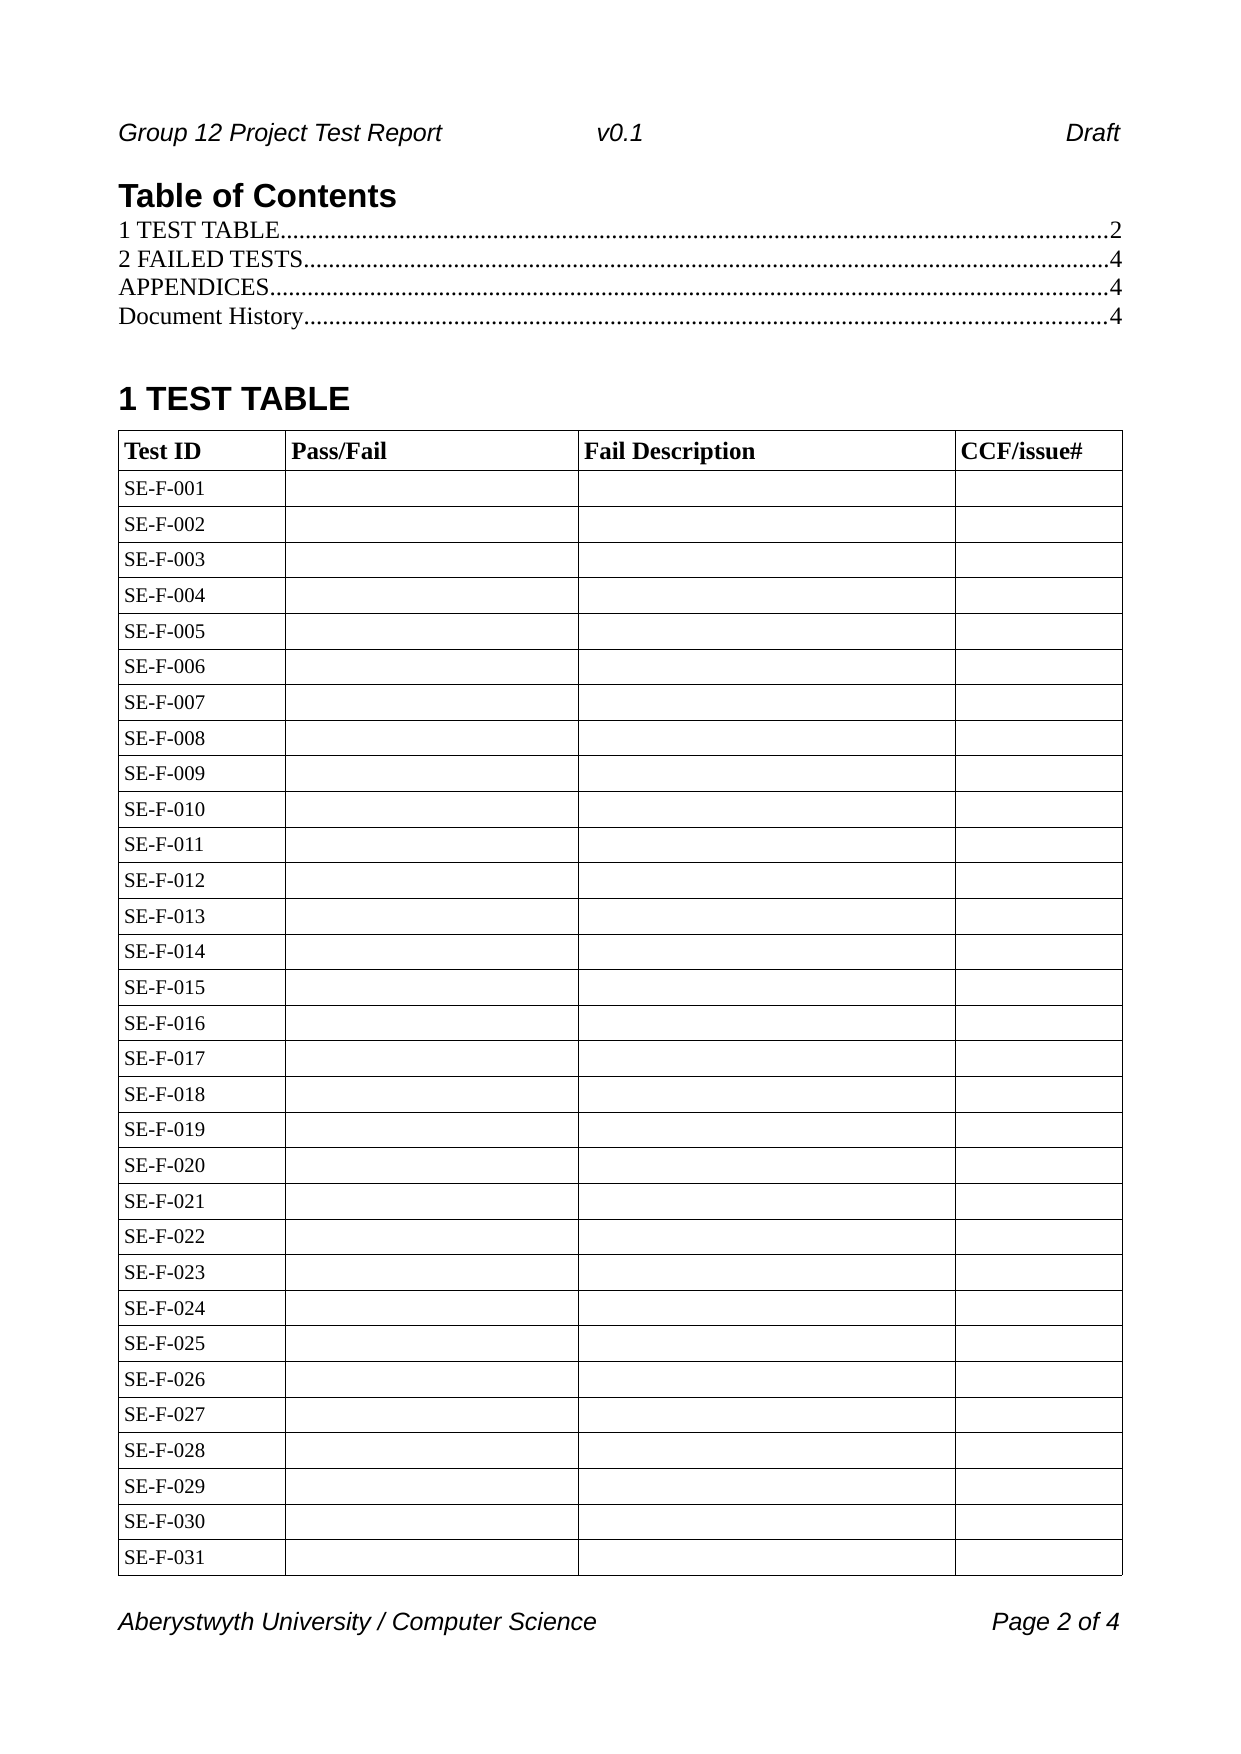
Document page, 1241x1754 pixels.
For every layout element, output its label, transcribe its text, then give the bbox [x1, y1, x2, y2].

table_cell SE-F-005 [119, 614, 285, 648]
table_cell [579, 1113, 955, 1147]
table_cell [956, 614, 1122, 648]
table_header CCF/issue# [956, 431, 1122, 470]
table_cell SE-F-031 [119, 1540, 285, 1575]
text 2 FAILED TESTS 4 [118, 244, 1122, 272]
table_cell [286, 614, 578, 648]
table_cell SE-F-029 [119, 1469, 285, 1503]
table_cell SE-F-026 [119, 1362, 285, 1397]
table_cell [286, 1184, 578, 1218]
table_cell [579, 685, 955, 720]
table_cell [286, 1255, 578, 1290]
table_cell [286, 1540, 578, 1575]
table_header Test ID [119, 431, 285, 470]
table_cell [286, 1113, 578, 1147]
table_cell [956, 1041, 1122, 1076]
table_cell [286, 863, 578, 898]
table_cell [956, 899, 1122, 933]
table_cell [286, 970, 578, 1005]
table_cell SE-F-016 [119, 1006, 285, 1040]
table_cell [286, 1220, 578, 1254]
table_cell [956, 1505, 1122, 1539]
table_cell [286, 1077, 578, 1112]
table_cell [956, 1006, 1122, 1040]
table_cell SE-F-009 [119, 756, 285, 791]
table_cell [956, 650, 1122, 684]
table_cell [956, 1540, 1122, 1575]
table_cell [579, 970, 955, 1005]
table_cell [579, 863, 955, 898]
table_cell [579, 1540, 955, 1575]
table_cell [956, 1326, 1122, 1361]
table_cell [286, 1148, 578, 1183]
table_cell [579, 1220, 955, 1254]
table_cell SE-F-010 [119, 792, 285, 827]
table_cell SE-F-012 [119, 863, 285, 898]
table_cell [579, 507, 955, 542]
table_cell [579, 1006, 955, 1040]
table_cell [286, 1041, 578, 1076]
table_cell [579, 828, 955, 862]
table_cell [579, 792, 955, 827]
table_cell [956, 1077, 1122, 1112]
table_cell [579, 1469, 955, 1503]
table_cell [286, 1469, 578, 1503]
table_cell SE-F-003 [119, 543, 285, 577]
table_header Fail Description [579, 431, 955, 470]
table_cell [286, 507, 578, 542]
table_cell [956, 1184, 1122, 1218]
table_cell SE-F-011 [119, 828, 285, 862]
table_cell SE-F-018 [119, 1077, 285, 1112]
table_cell SE-F-008 [119, 721, 285, 755]
table_cell SE-F-017 [119, 1041, 285, 1076]
table_cell [956, 863, 1122, 898]
table_cell SE-F-025 [119, 1326, 285, 1361]
table_cell SE-F-022 [119, 1220, 285, 1254]
table_cell [956, 685, 1122, 720]
table_cell SE-F-001 [119, 471, 285, 506]
table_cell [579, 1398, 955, 1432]
table_cell [286, 578, 578, 613]
table_cell [579, 721, 955, 755]
subtitle Table of Contents [118, 176, 1122, 215]
table_cell [956, 756, 1122, 791]
table_cell SE-F-030 [119, 1505, 285, 1539]
table_cell [956, 721, 1122, 755]
table_cell [579, 899, 955, 933]
table_cell [286, 721, 578, 755]
table_cell [956, 1398, 1122, 1432]
table_cell [286, 471, 578, 506]
table_header Pass/Fail [286, 431, 578, 470]
table_cell [579, 1184, 955, 1218]
subtitle 1 TEST TABLE [118, 379, 1122, 417]
table_cell [286, 1006, 578, 1040]
table_cell [579, 1433, 955, 1468]
table_cell [286, 1433, 578, 1468]
table_cell SE-F-024 [119, 1291, 285, 1325]
table_cell [286, 543, 578, 577]
table_cell [956, 1255, 1122, 1290]
table_cell SE-F-002 [119, 507, 285, 542]
table_cell [286, 685, 578, 720]
table_cell [286, 899, 578, 933]
table_cell [579, 1291, 955, 1325]
table_cell [286, 1326, 578, 1361]
table_cell [286, 1505, 578, 1539]
table_cell SE-F-015 [119, 970, 285, 1005]
table_cell [956, 471, 1122, 506]
table_cell SE-F-028 [119, 1433, 285, 1468]
table_cell [956, 1113, 1122, 1147]
table_cell [956, 1148, 1122, 1183]
table_cell SE-F-019 [119, 1113, 285, 1147]
table_cell SE-F-007 [119, 685, 285, 720]
table_cell [956, 1433, 1122, 1468]
table_cell [579, 1326, 955, 1361]
table_cell [579, 756, 955, 791]
table_cell [956, 970, 1122, 1005]
table_cell [956, 507, 1122, 542]
table_cell [579, 543, 955, 577]
table_cell SE-F-013 [119, 899, 285, 933]
text 1 TEST TABLE 2 [118, 215, 1122, 244]
table_cell [286, 935, 578, 969]
table_cell [956, 1362, 1122, 1397]
table_cell [286, 792, 578, 827]
table_cell SE-F-021 [119, 1184, 285, 1218]
table_cell SE-F-020 [119, 1148, 285, 1183]
table_cell [579, 650, 955, 684]
table_cell [956, 1469, 1122, 1503]
table_cell SE-F-027 [119, 1398, 285, 1432]
table_cell [286, 828, 578, 862]
table_cell [579, 1077, 955, 1112]
table_cell [956, 1291, 1122, 1325]
table_cell [579, 1362, 955, 1397]
table_cell [956, 828, 1122, 862]
table_cell [286, 650, 578, 684]
table_cell SE-F-023 [119, 1255, 285, 1290]
table_cell [286, 756, 578, 791]
table_cell [579, 1255, 955, 1290]
table_cell [579, 578, 955, 613]
table_cell [579, 1505, 955, 1539]
table_cell [579, 1041, 955, 1076]
table_cell SE-F-006 [119, 650, 285, 684]
table_cell [286, 1362, 578, 1397]
table_cell [956, 792, 1122, 827]
text Document History 4 [118, 301, 1122, 330]
table_cell [286, 1398, 578, 1432]
table_cell [956, 1220, 1122, 1254]
table_cell [956, 935, 1122, 969]
table_cell SE-F-014 [119, 935, 285, 969]
table_cell [956, 543, 1122, 577]
table_cell [579, 614, 955, 648]
table_cell SE-F-004 [119, 578, 285, 613]
table_cell [286, 1291, 578, 1325]
table_cell [956, 578, 1122, 613]
table_cell [579, 935, 955, 969]
table_cell [579, 1148, 955, 1183]
text APPENDICES 4 [118, 272, 1122, 301]
table_cell [579, 471, 955, 506]
